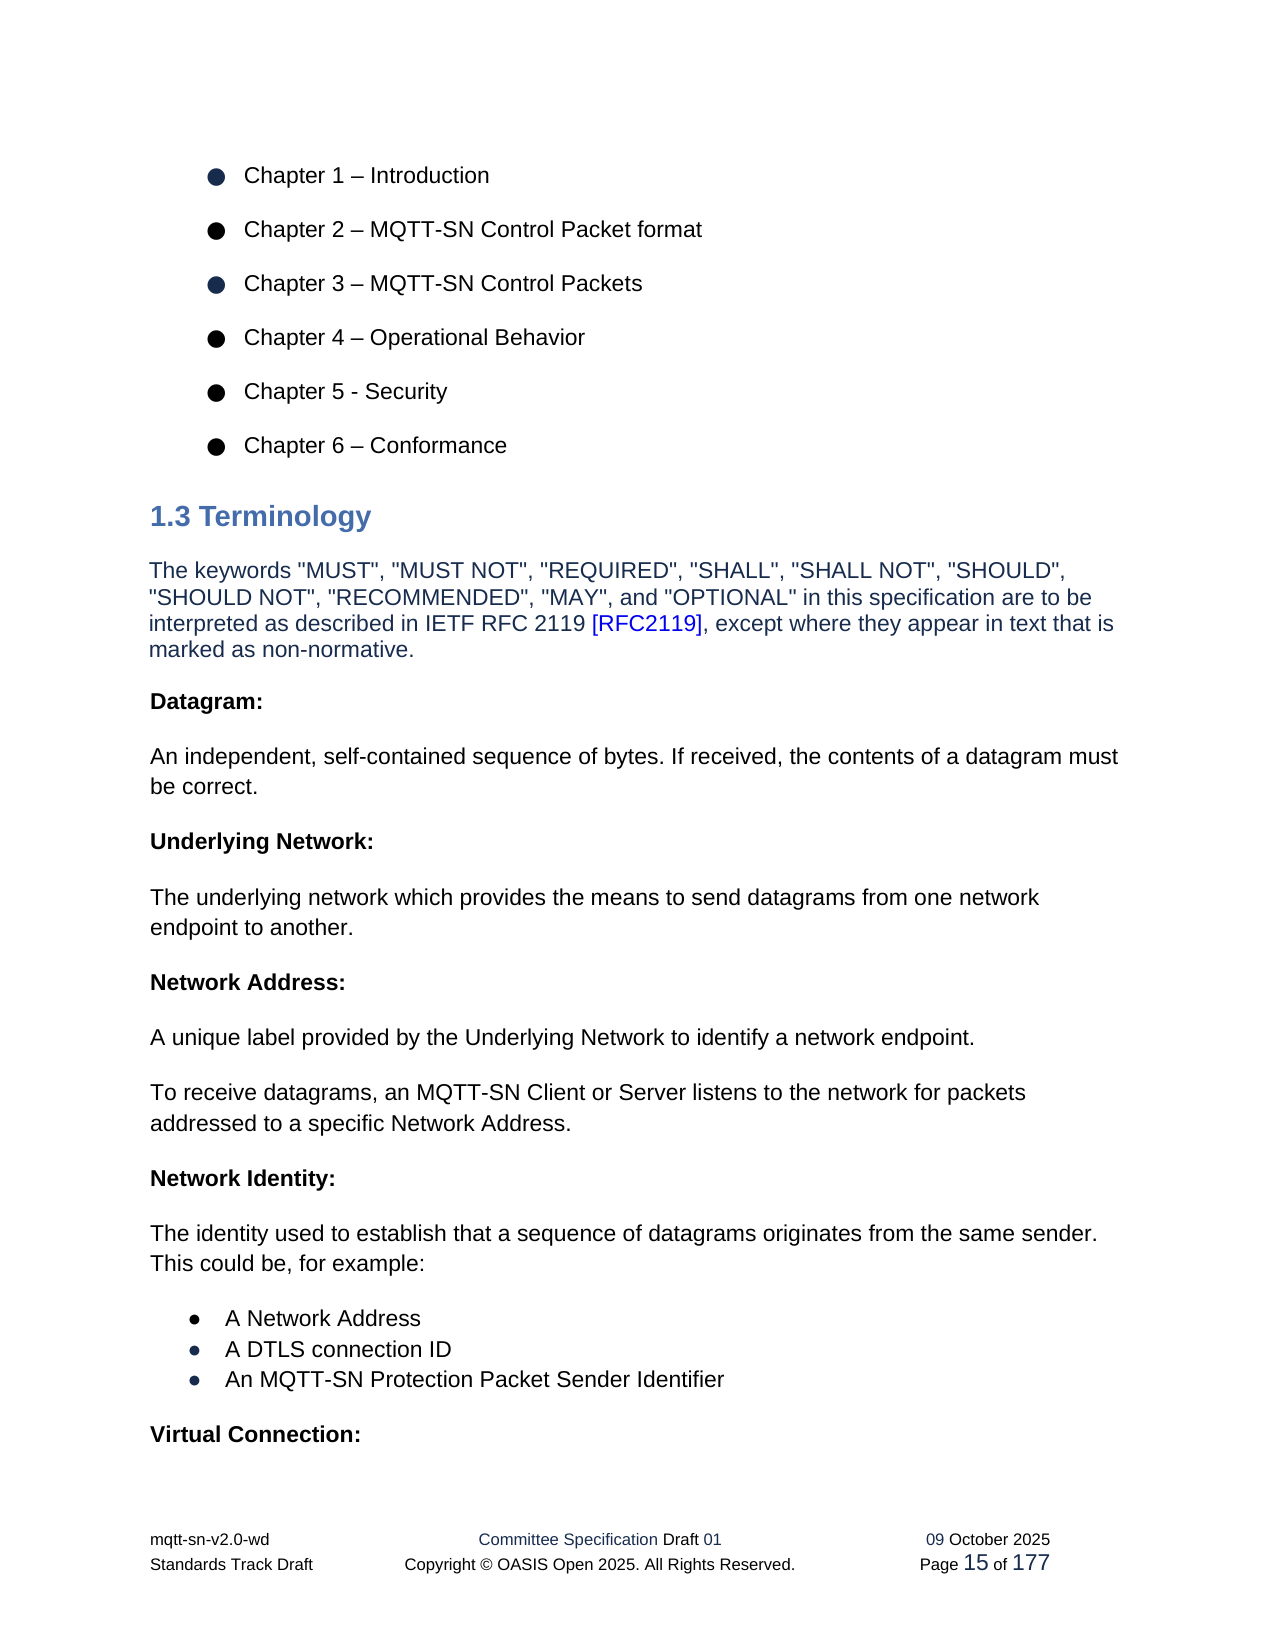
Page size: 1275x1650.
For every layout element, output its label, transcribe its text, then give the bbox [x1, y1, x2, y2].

text Network Address: [150, 969, 1125, 995]
text The underlying network which provides the means to send datagrams from one network endpoint to another. [150, 883, 1125, 940]
list A DTLS connection ID [187, 1336, 1125, 1362]
subtitle 1.3 Terminology [150, 499, 1124, 532]
list Chapter 1 – Introduction [206, 150, 1125, 197]
text The identity used to establish that a sequence of datagrams originates from the same sender. This could be, for example: [150, 1220, 1125, 1277]
list A Network Address [187, 1305, 1125, 1332]
list An MQTT-SN Protection Packet Sender Identifier [187, 1366, 1125, 1392]
text An independent, self-contained sequence of bytes. If received, the contents of a datagram must be correct. [150, 743, 1125, 799]
text Datagram: [150, 688, 1125, 714]
list Chapter 5 - Security [206, 366, 1125, 413]
text Virtual Connection: [150, 1421, 1125, 1447]
text Network Identity: [150, 1165, 1125, 1191]
text Underlying Network: [150, 828, 1125, 855]
list Chapter 2 – MQTT-SN Control Packet format [206, 204, 1125, 251]
list Chapter 3 – MQTT-SN Control Packets [206, 258, 1125, 305]
list Chapter 4 – Operational Behavior [206, 312, 1125, 359]
text To receive datagrams, an MQTT-SN Client or Server listens to the network for packets addressed to a specific Network Address. [150, 1079, 1125, 1136]
list Chapter 6 – Conformance [206, 420, 1125, 467]
text The keywords "MUST", "MUST NOT", "REQUIRED", "SHALL", "SHALL NOT", "SHOULD", "SHOULD NOT", "RECOMMENDED", "MAY", and "OPTIONAL" in this specification are to be interpreted as described in IETF RFC 2119 [RFC2119], except where they appear in text that is marked as non-normative. [148, 557, 1124, 663]
text A unique label provided by the Underlying Network to identify a network endpoint. [150, 1024, 1125, 1051]
